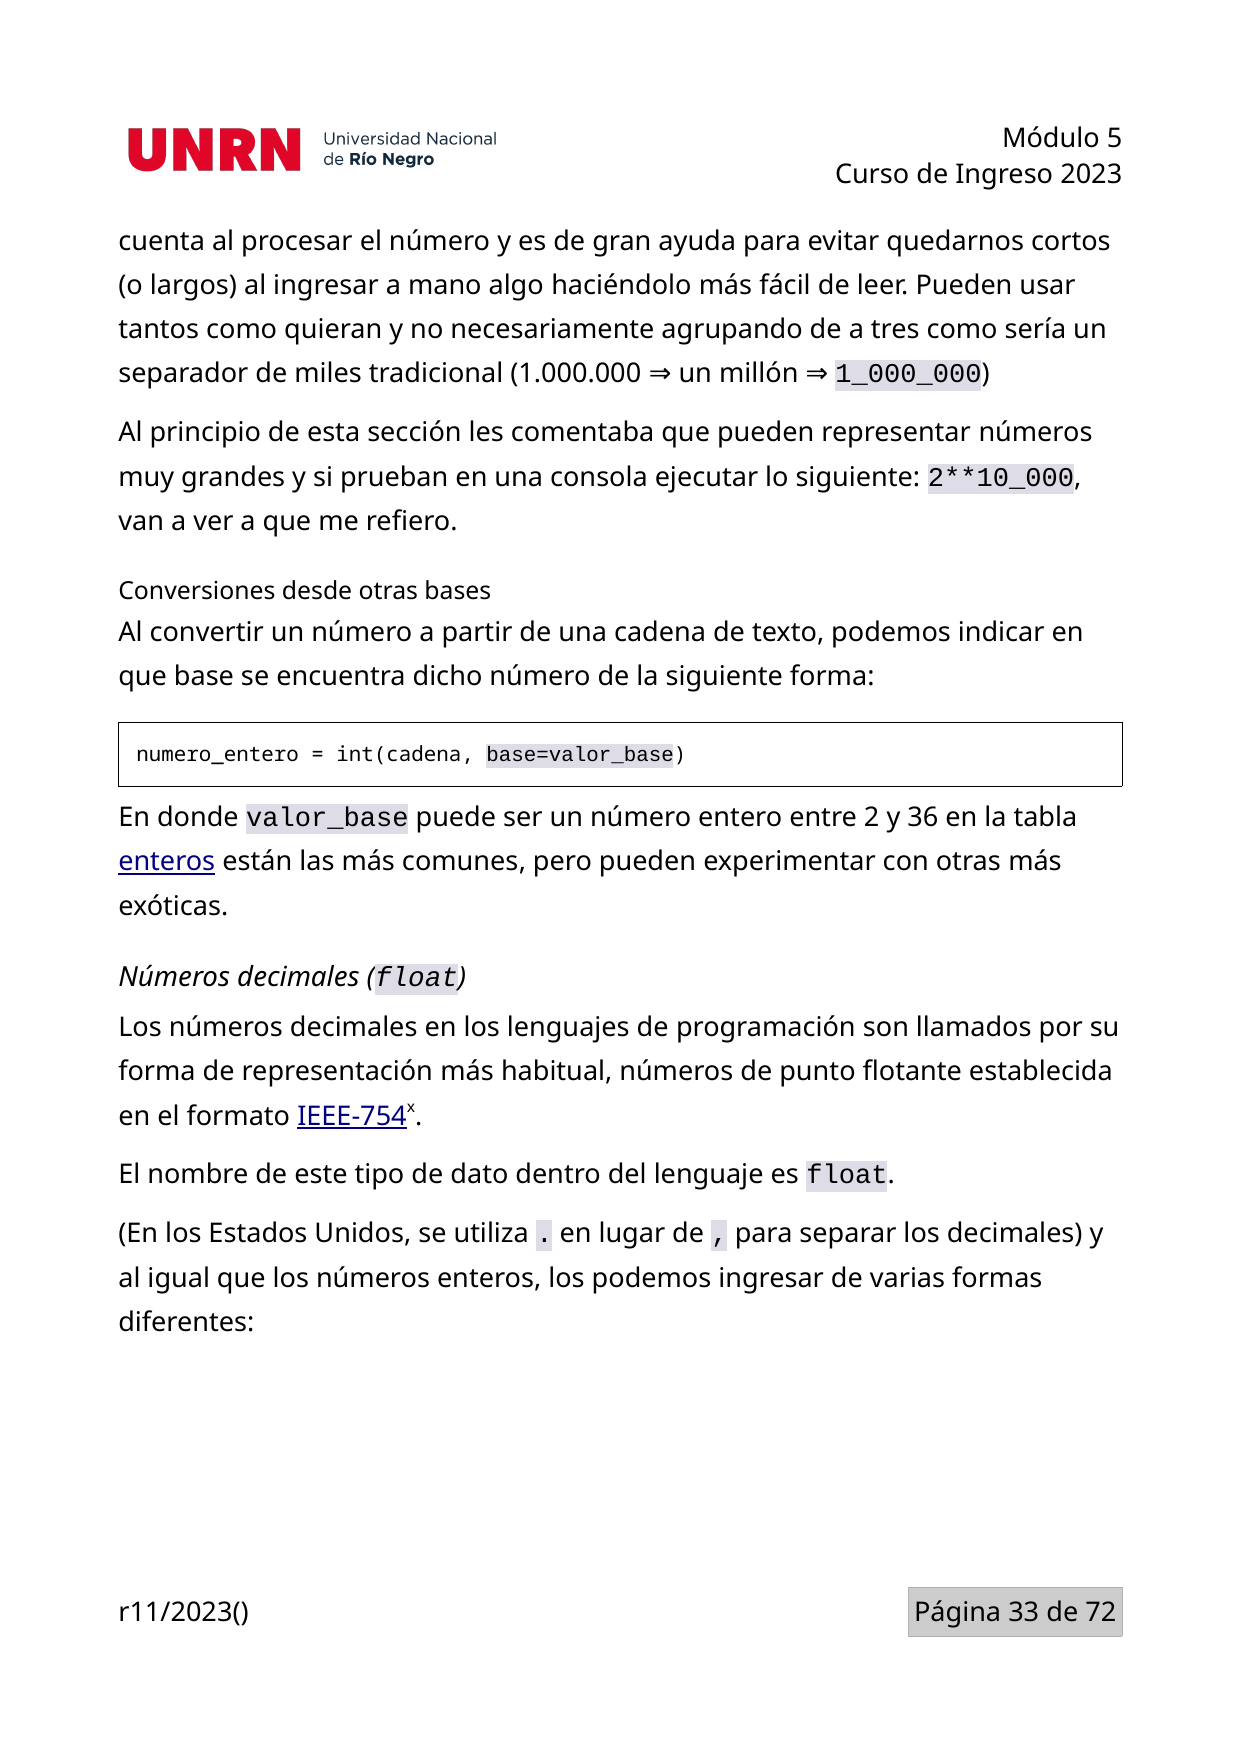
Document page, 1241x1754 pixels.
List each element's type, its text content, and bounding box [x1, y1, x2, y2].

text Al principio de esta sección les comentaba que pueden representar números muy grandes y si prueban en una consola ejecutar lo siguiente: 2**10_000, van a ver a que me refiero. [118, 413, 1122, 538]
text Los números decimales en los lenguajes de programación son llamados por su forma de representación más habitual, números de punto flotante establecida en el formato IEEE-754. [118, 1008, 1122, 1133]
subtitle Conversiones desde otras bases [118, 573, 1122, 606]
text Al convertir un número a partir de una cadena de texto, podemos indicar en que base se encuentra dicho número de la siguiente forma: [118, 613, 1122, 694]
text numero_entero = int(cadena, base=valor_base) [119, 723, 1122, 786]
picture [118, 118, 505, 180]
text El nombre de este tipo de dato dentro del lenguaje es float. [118, 1155, 1122, 1192]
text (En los Estados Unidos, se utiliza . en lugar de , para separar los decimales) y al igual que los números enteros, los podemos ingresar de varias formas diferentes: [118, 1214, 1122, 1339]
text En donde valor_base puede ser un número entero entre 2 y 36 en la tabla enteros están las más comunes, pero pueden experimentar con otras más exóticas. [118, 797, 1122, 923]
text cuenta al procesar el número y es de gran ayuda para evitar quedarnos cortos (o largos) al ingresar a mano algo haciéndolo más fácil de leer. Pueden usar tantos como quieran y no necesariamente agrupando de a tres como sería un separador de miles tradicional (1.000.000 ⇒ un millón ⇒ 1_000_000) [118, 221, 1122, 391]
subtitle Números decimales (float) [118, 957, 1122, 995]
